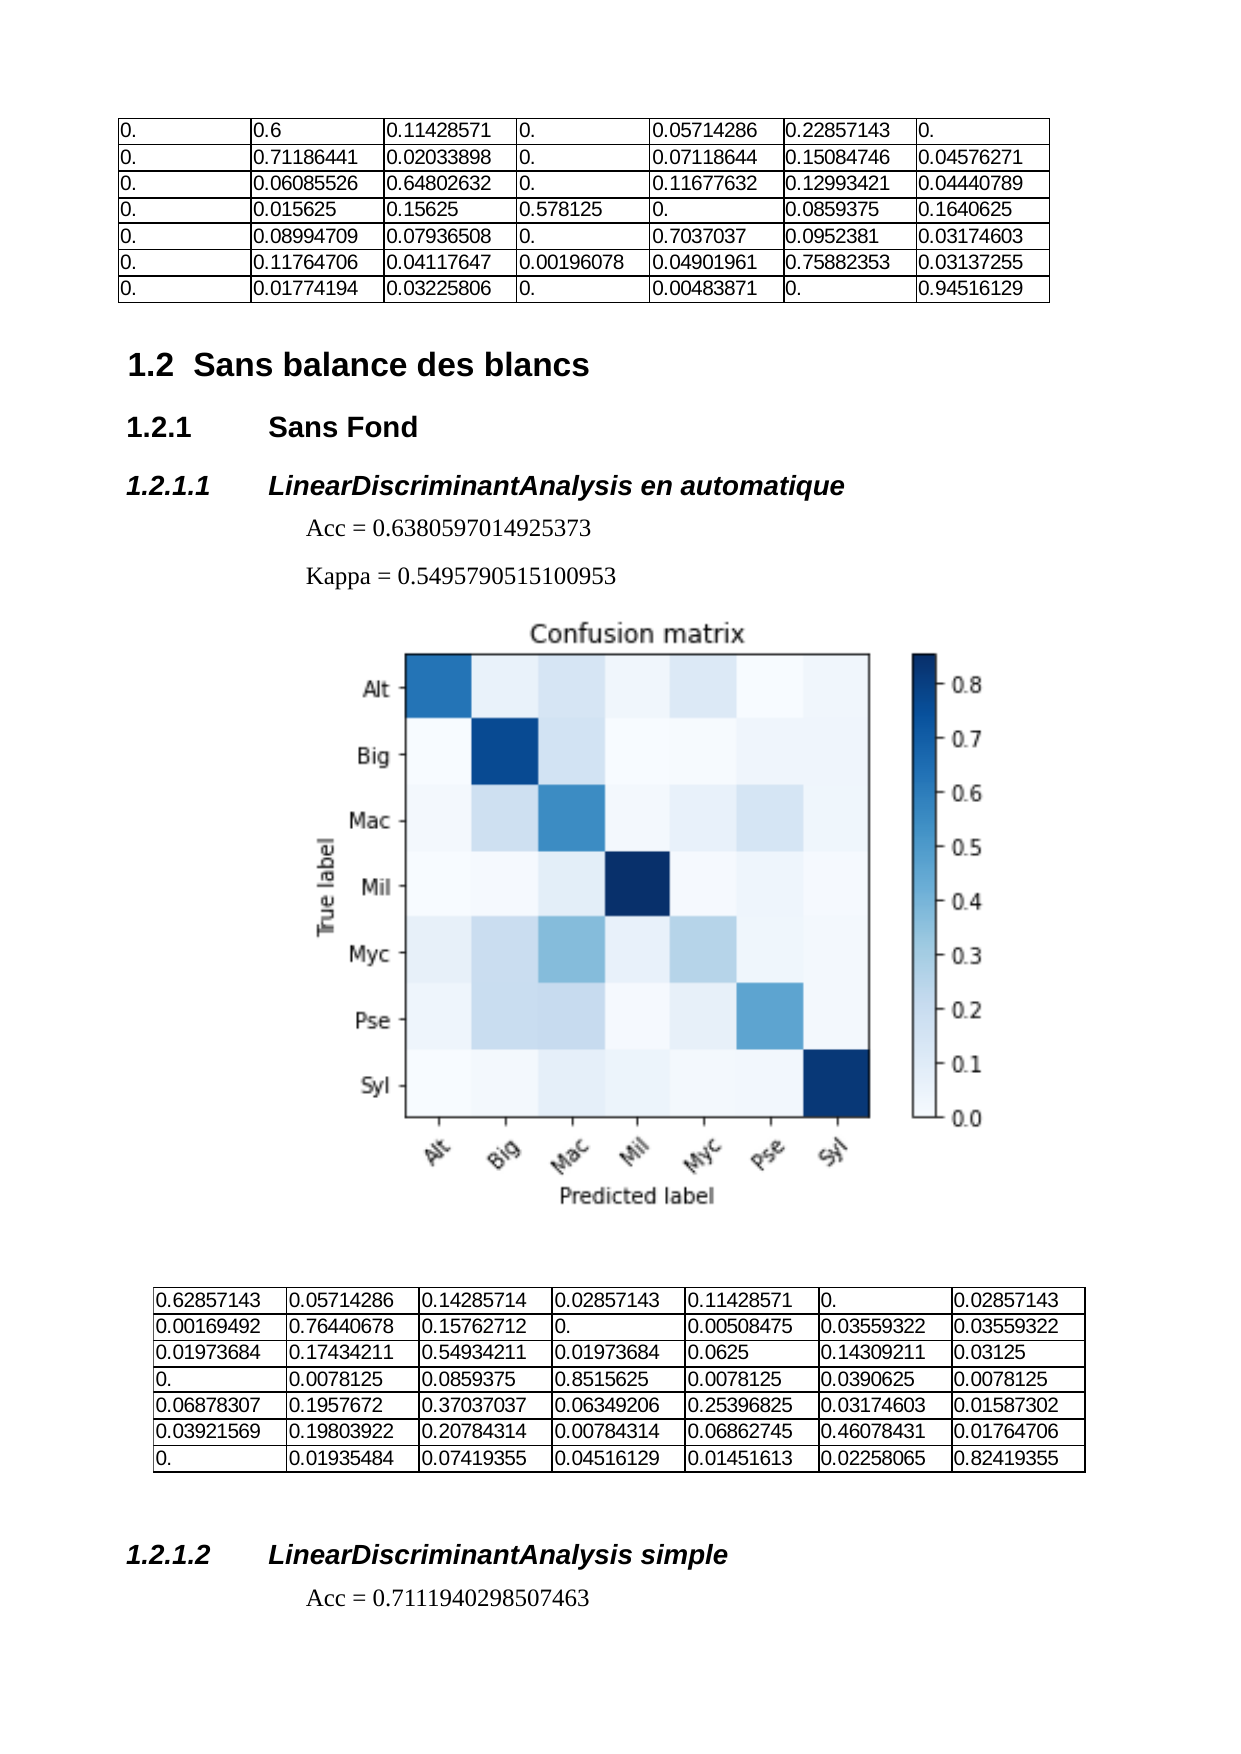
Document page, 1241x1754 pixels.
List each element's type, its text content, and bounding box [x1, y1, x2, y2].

list Acc = 0.6380597014925373 [268, 513, 1122, 542]
list Kappa = 0.5495790515100953 [268, 561, 1122, 590]
subtitle LinearDiscriminantAnalysis en automatique [118, 469, 1122, 501]
subtitle LinearDiscriminantAnalysis simple [118, 1538, 1122, 1570]
list Acc = 0.7111940298507463 [268, 1583, 1122, 1612]
picture [305, 608, 998, 1221]
subtitle Sans balance des blancs [118, 344, 1122, 383]
subtitle Sans Fond [118, 410, 1122, 444]
